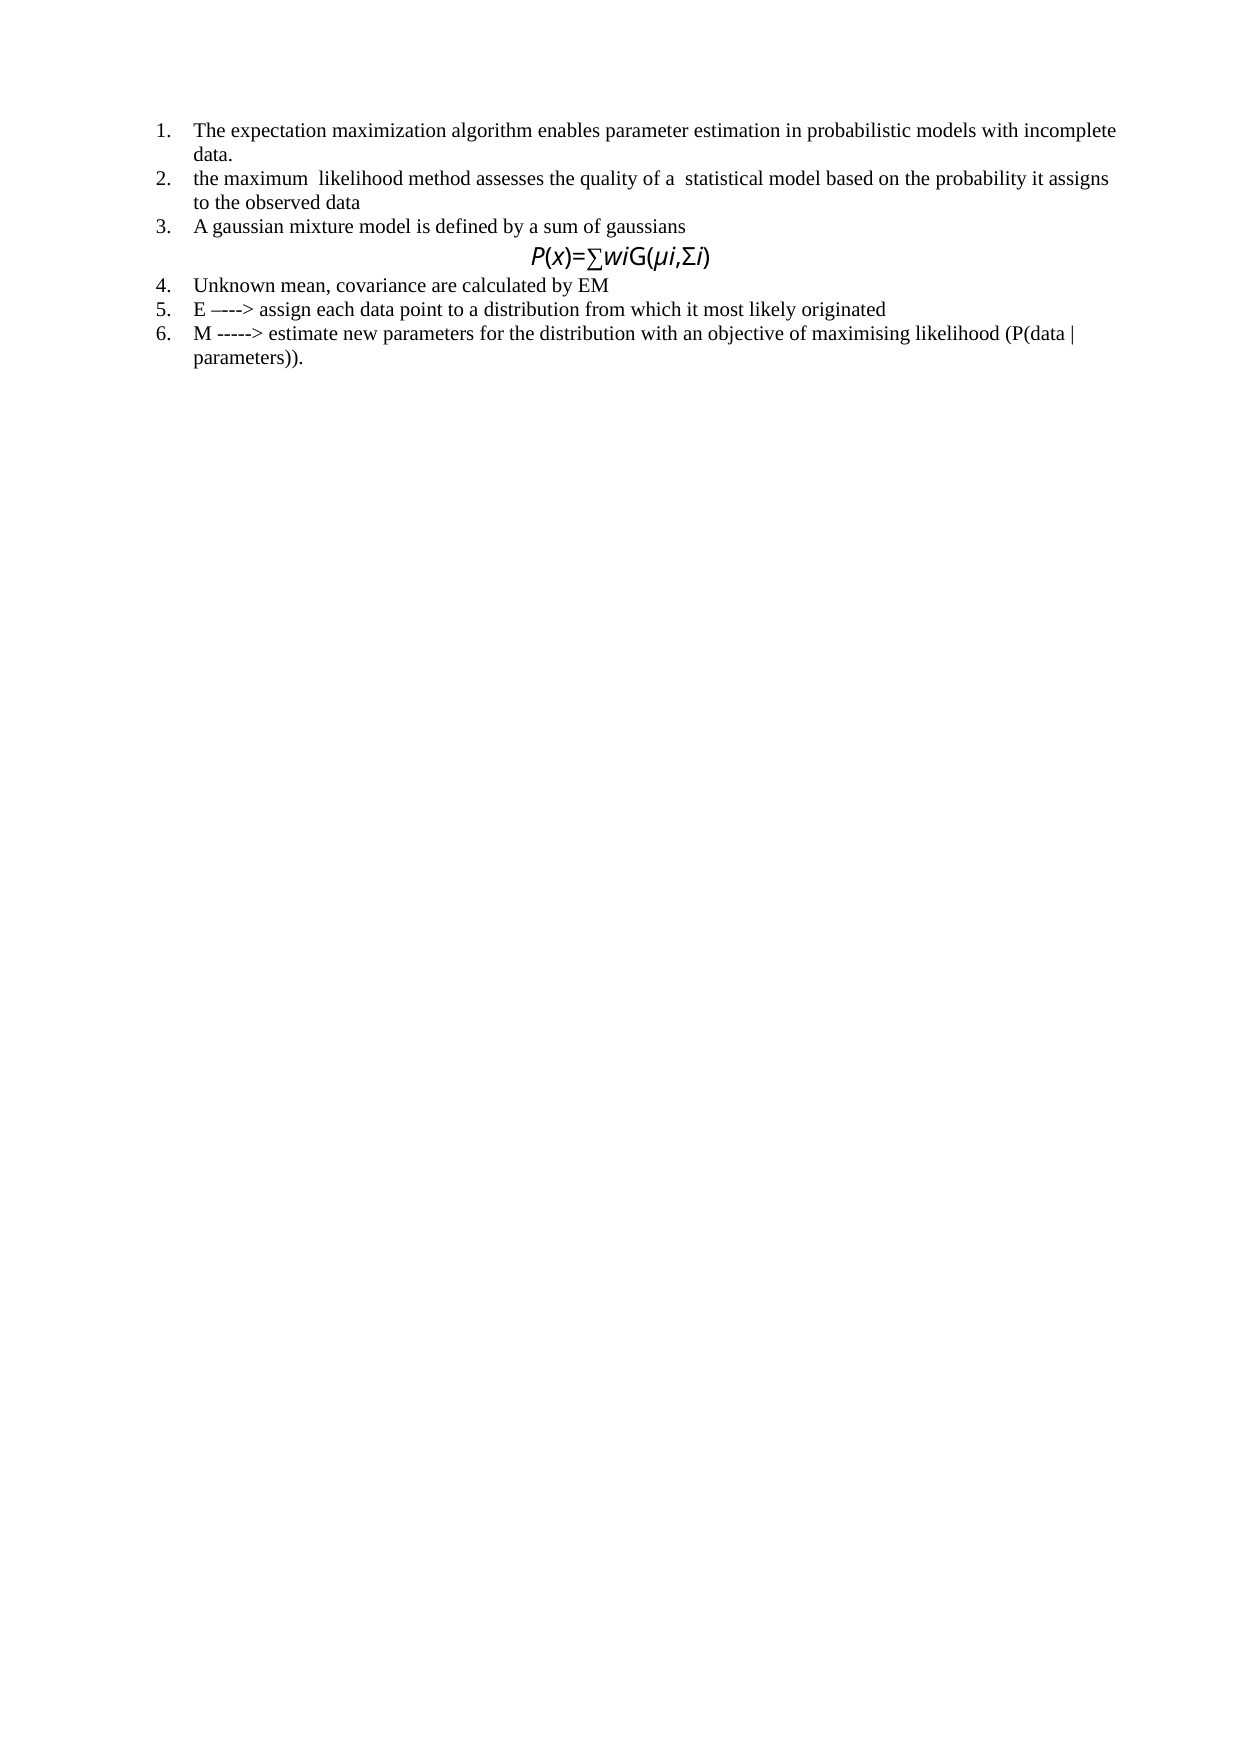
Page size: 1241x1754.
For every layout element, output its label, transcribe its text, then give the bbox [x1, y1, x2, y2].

list Unknown mean, covariance are calculated by EM [156, 272, 1122, 297]
list The expectation maximization algorithm enables parameter estimation in probabilistic models with incomplete data. [156, 118, 1122, 166]
list A gaussian mixture model is defined by a sum of gaussians [156, 214, 1122, 238]
list E –---> assign each data point to a distribution from which it most likely originated [156, 297, 1122, 321]
list the maximum likelihood method assesses the quality of a statistical model based on the probability it assigns to the observed data [156, 166, 1122, 214]
list M -----> estimate new parameters for the distribution with an objective of maximising likelihood (P(data | parameters)). [156, 321, 1122, 369]
text P(x)=∑wiG(μi,Σi) [118, 238, 1122, 272]
